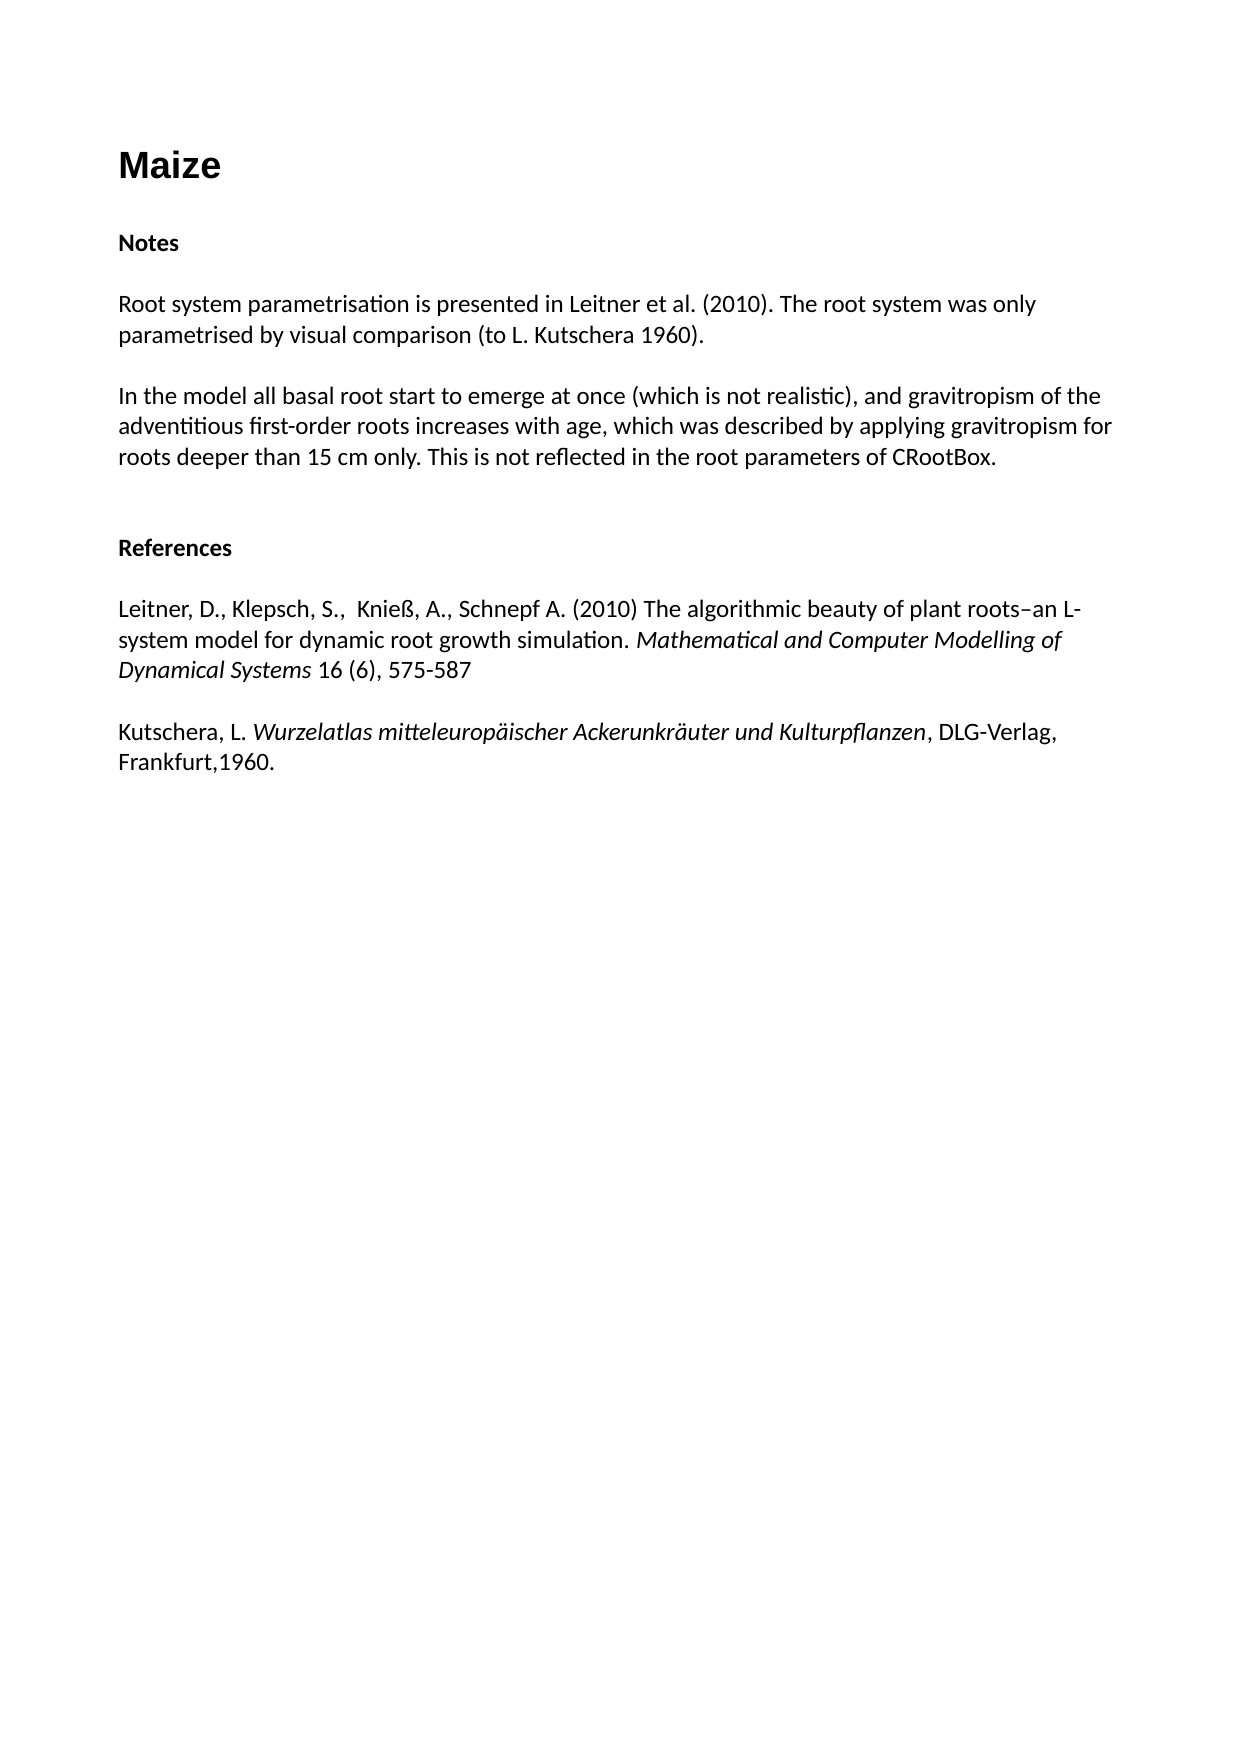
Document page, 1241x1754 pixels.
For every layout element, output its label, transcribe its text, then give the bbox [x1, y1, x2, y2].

text Root system parametrisation is presented in Leitner et al. (2010). The root system was only parametrised by visual comparison (to L. Kutschera 1960). [118, 288, 1122, 349]
text In the model all basal root start to emerge at once (which is not realistic), and gravitropism of the adventitious first-order roots increases with age, which was described by applying gravitropism for roots deeper than 15 cm only. This is not reflected in the root parameters of CRootBox. [118, 380, 1122, 471]
text Notes [118, 227, 1122, 258]
text Leitner, D., Klepsch, S., Knieß, A., Schnepf A. (2010) The algorithmic beauty of plant roots–an L-system model for dynamic root growth simulation. Mathematical and Computer Modelling of Dynamical Systems 16 (6), 575-587 [118, 593, 1122, 685]
text Frankfurt,1960. [118, 746, 1122, 777]
text Kutschera, L. Wurzelatlas mitteleuropäischer Ackerunkräuter und Kulturpflanzen, DLG-Verlag, [118, 716, 1122, 746]
text References [118, 532, 1122, 563]
subtitle Maize [118, 143, 1122, 187]
